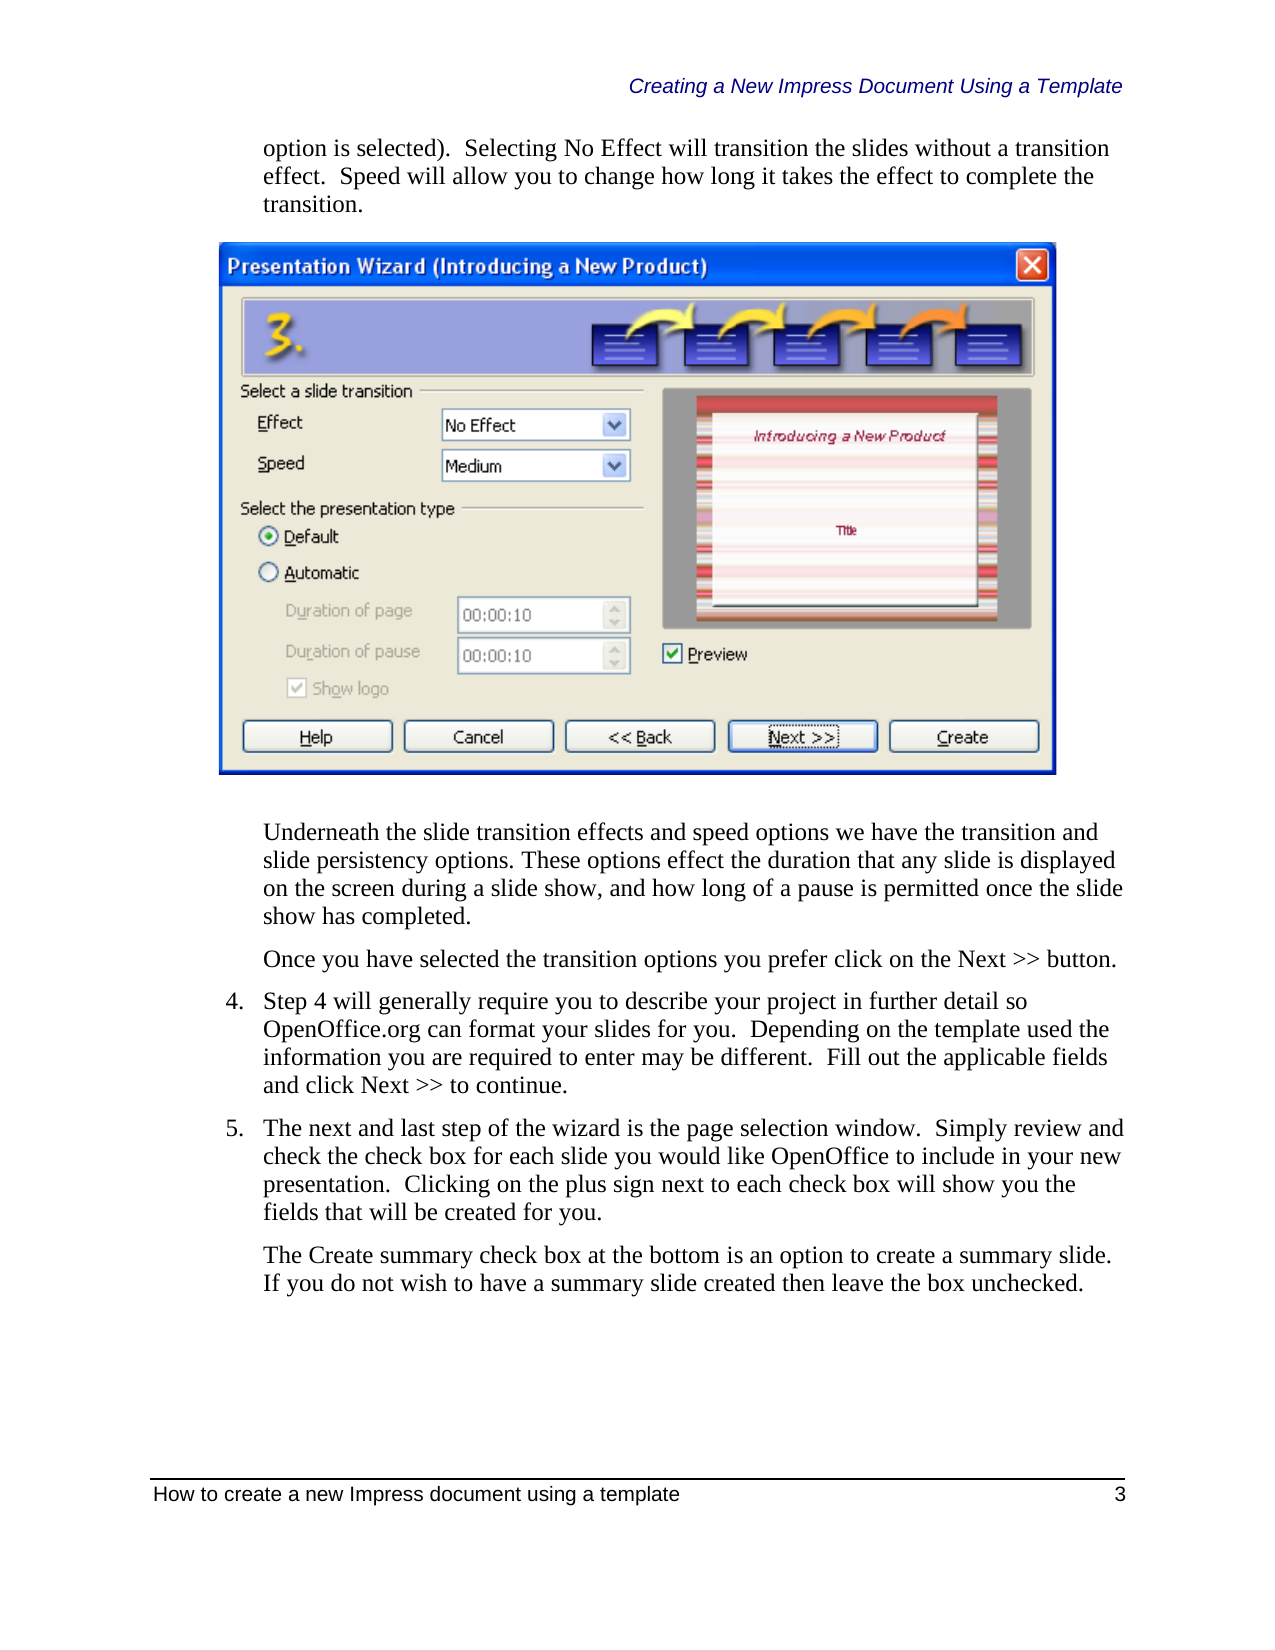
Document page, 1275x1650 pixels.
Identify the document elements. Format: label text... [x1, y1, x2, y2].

list The Create summary check box at the bottom is an option to create a summary slide. If you do not wish to have a summary slide created then leave the box unchecked. [225, 1241, 1125, 1297]
list Step 4 will generally require you to describe your project in further detail so OpenOffice.org can format your slides for you. Depending on the template used the information you are required to enter may be different. Fill out the applicable fields and click Next >> to continue. [225, 987, 1125, 1099]
list option is selected). Selecting No Effect will transition the slides without a transition effect. Speed will allow you to change how long it takes the effect to complete the transition. [225, 134, 1125, 218]
picture [218, 242, 1057, 775]
list Underneath the slide transition effects and speed options we have the transition and slide persistency options. These options effect the duration that any slide is displayed on the screen during a slide show, and how long of a pause is permitted once the slide show has completed. [225, 818, 1125, 930]
list The next and last step of the wizard is the page selection window. Simply review and check the check box for each slide you would like OpenOffice to include in your new presentation. Clicking on the plus sign next to each check box will show you the fields that will be created for you. [225, 1114, 1125, 1226]
list Once you have selected the transition options you prefer click on the Next >> button. [225, 944, 1125, 972]
